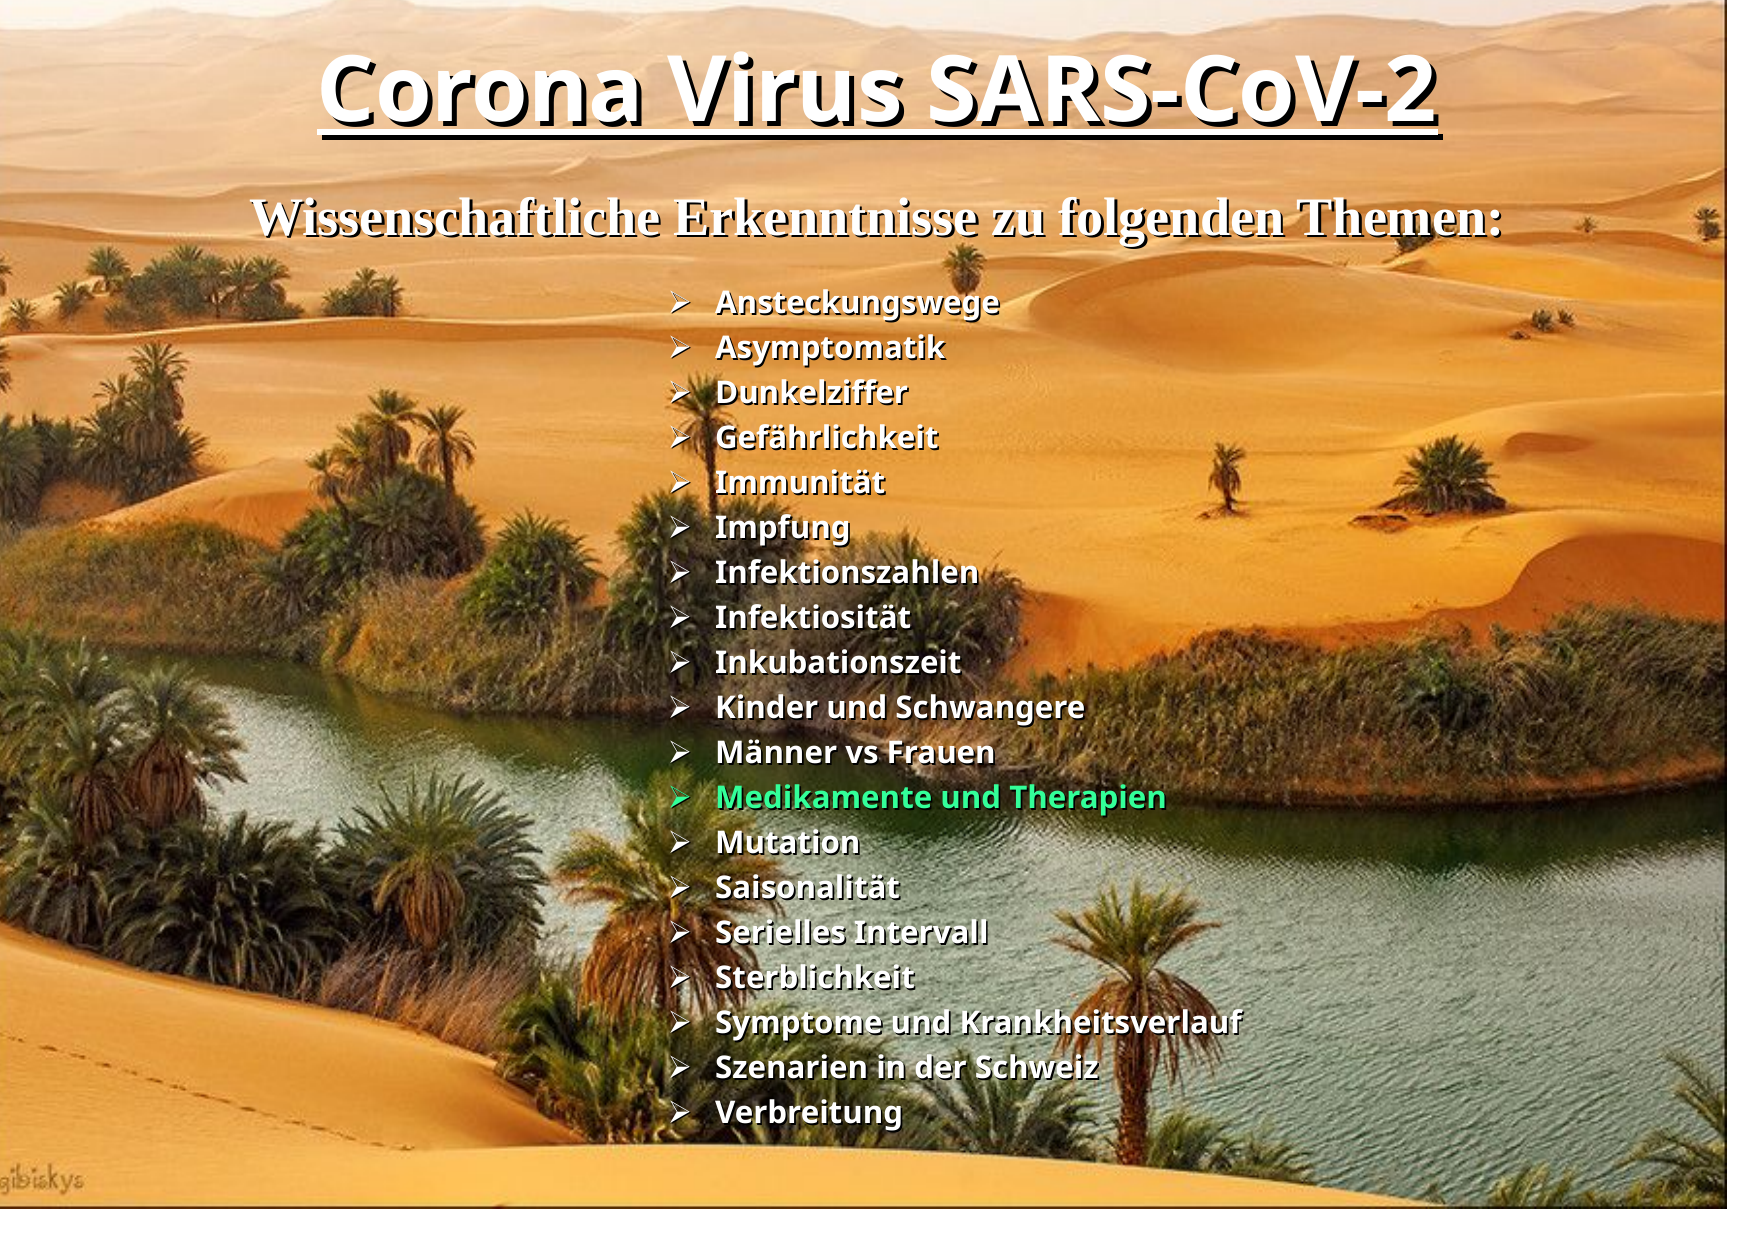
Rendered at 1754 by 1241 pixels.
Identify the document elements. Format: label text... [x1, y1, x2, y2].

list Saisonalität [1727, 865, 1748, 908]
list Infektiosität [1727, 595, 1748, 638]
list Serielles Intervall [1727, 910, 1748, 953]
picture [0, 0, 1727, 1209]
text Wissenschaftliche Erkenntnisse zu folgenden Themen: [1727, 184, 1748, 247]
list Sterblichkeit [1727, 955, 1748, 998]
list Symptome und Krankheitsverlauf [1727, 1000, 1748, 1043]
list Asymptomatik [1727, 325, 1748, 368]
list Gefährlichkeit [1727, 415, 1748, 458]
list Inkubationszeit [1727, 640, 1748, 683]
list Szenarien in der Schweiz [1727, 1045, 1748, 1088]
list Mutation [1727, 820, 1748, 863]
list Infektionszahlen [1727, 550, 1748, 593]
list Impfung [1727, 505, 1748, 548]
list Immunität [1727, 460, 1748, 503]
list Kinder und Schwangere [1727, 685, 1748, 728]
text Corona Virus SARS-CoV-2 [1727, 24, 1748, 148]
list Männer vs Frauen [1727, 730, 1748, 773]
list Medikamente und Therapien [1727, 775, 1748, 818]
list Dunkelziffer [1727, 370, 1748, 413]
list Ansteckungswege [1727, 280, 1748, 323]
list Verbreitung [1727, 1090, 1748, 1133]
